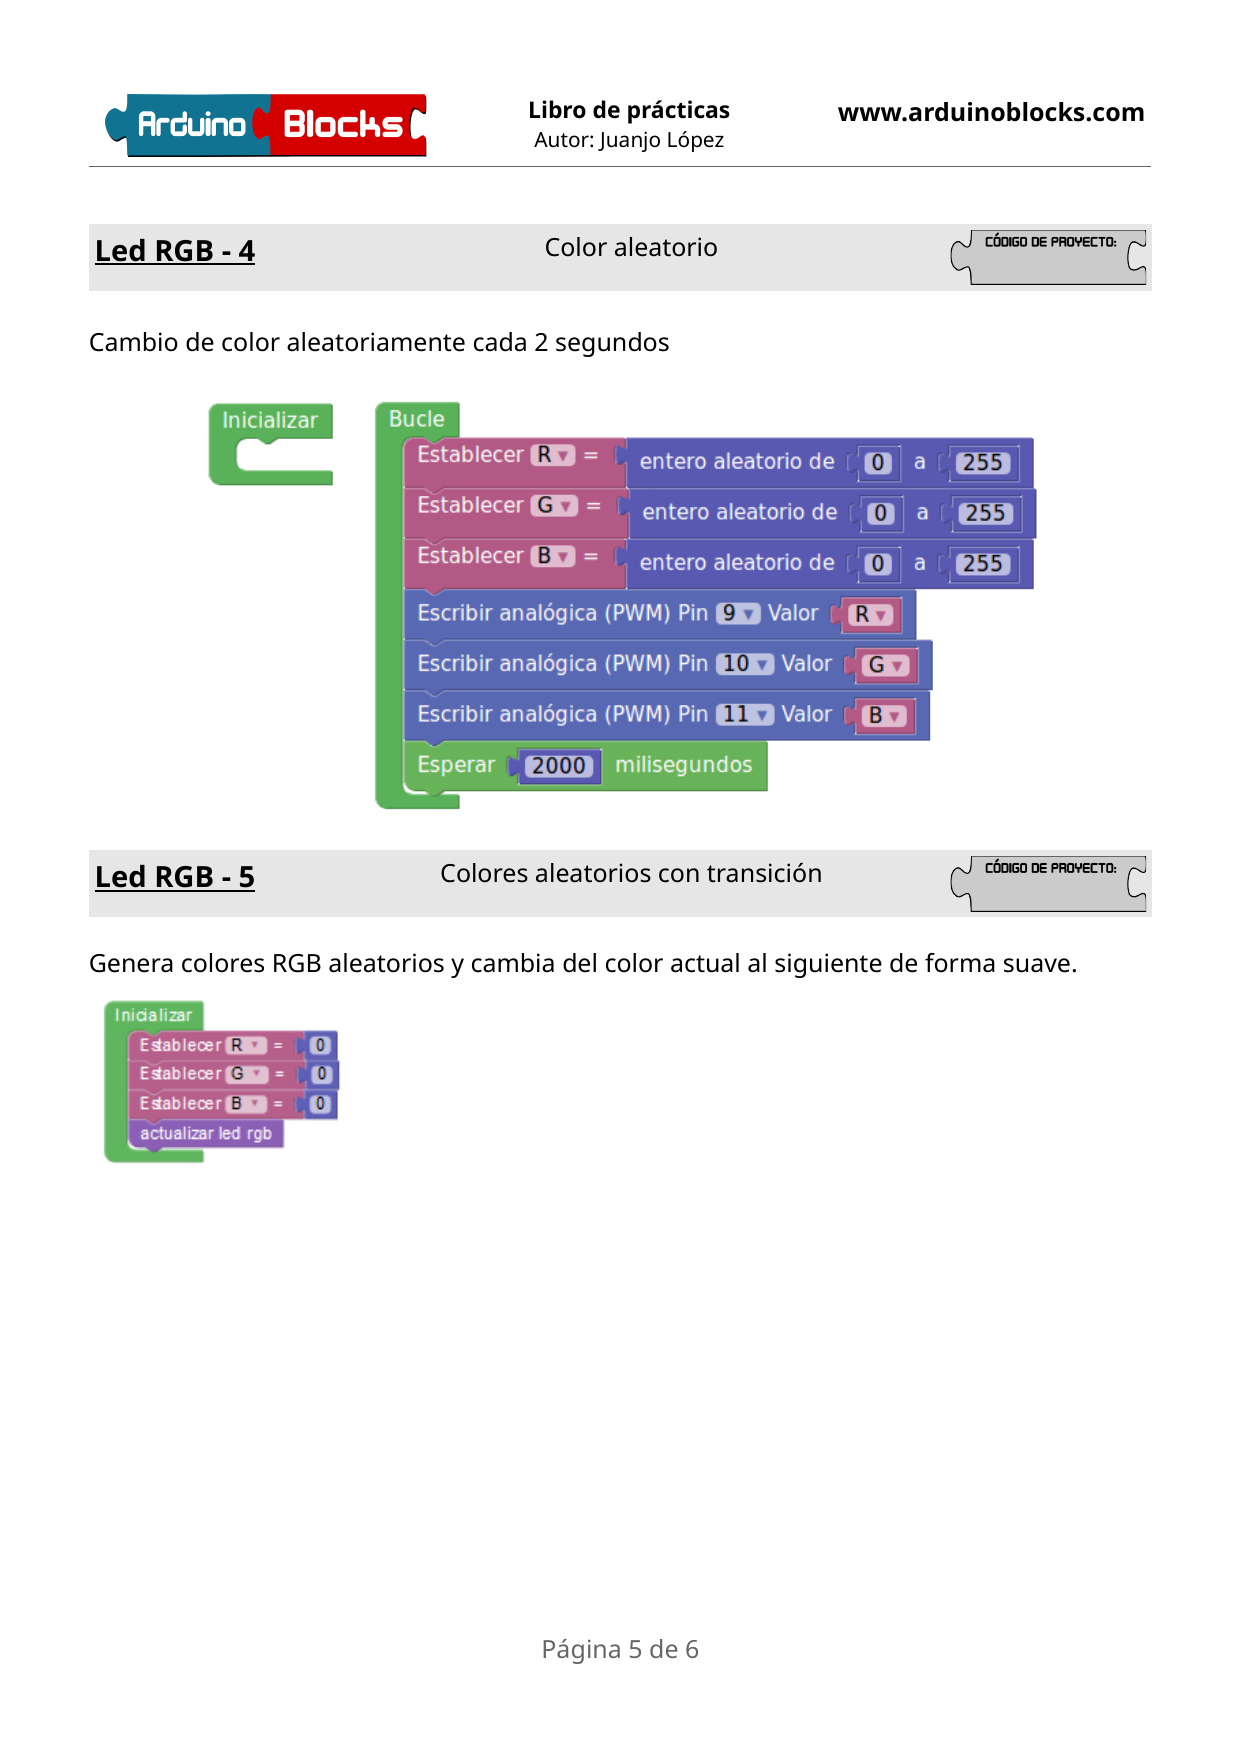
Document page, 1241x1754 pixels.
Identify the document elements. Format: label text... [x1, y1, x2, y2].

table_header Colores aleatorios con transición [318, 850, 945, 917]
picture [950, 230, 1147, 285]
text Genera colores RGB aleatorios y cambia del color actual al siguiente de forma suave. [88, 946, 1152, 980]
text Cambio de color aleatoriamente cada 2 segundos [88, 325, 1152, 359]
picture [105, 94, 427, 157]
table_header Led RGB - 4 [89, 224, 318, 291]
table_header Color aleatorio [318, 224, 945, 291]
table_header [945, 224, 1152, 291]
picture [202, 398, 1038, 816]
table_header [89, 393, 1152, 822]
table_header [945, 850, 1152, 917]
picture [98, 993, 385, 1171]
picture [950, 856, 1147, 912]
table_header Led RGB - 5 [89, 850, 318, 917]
